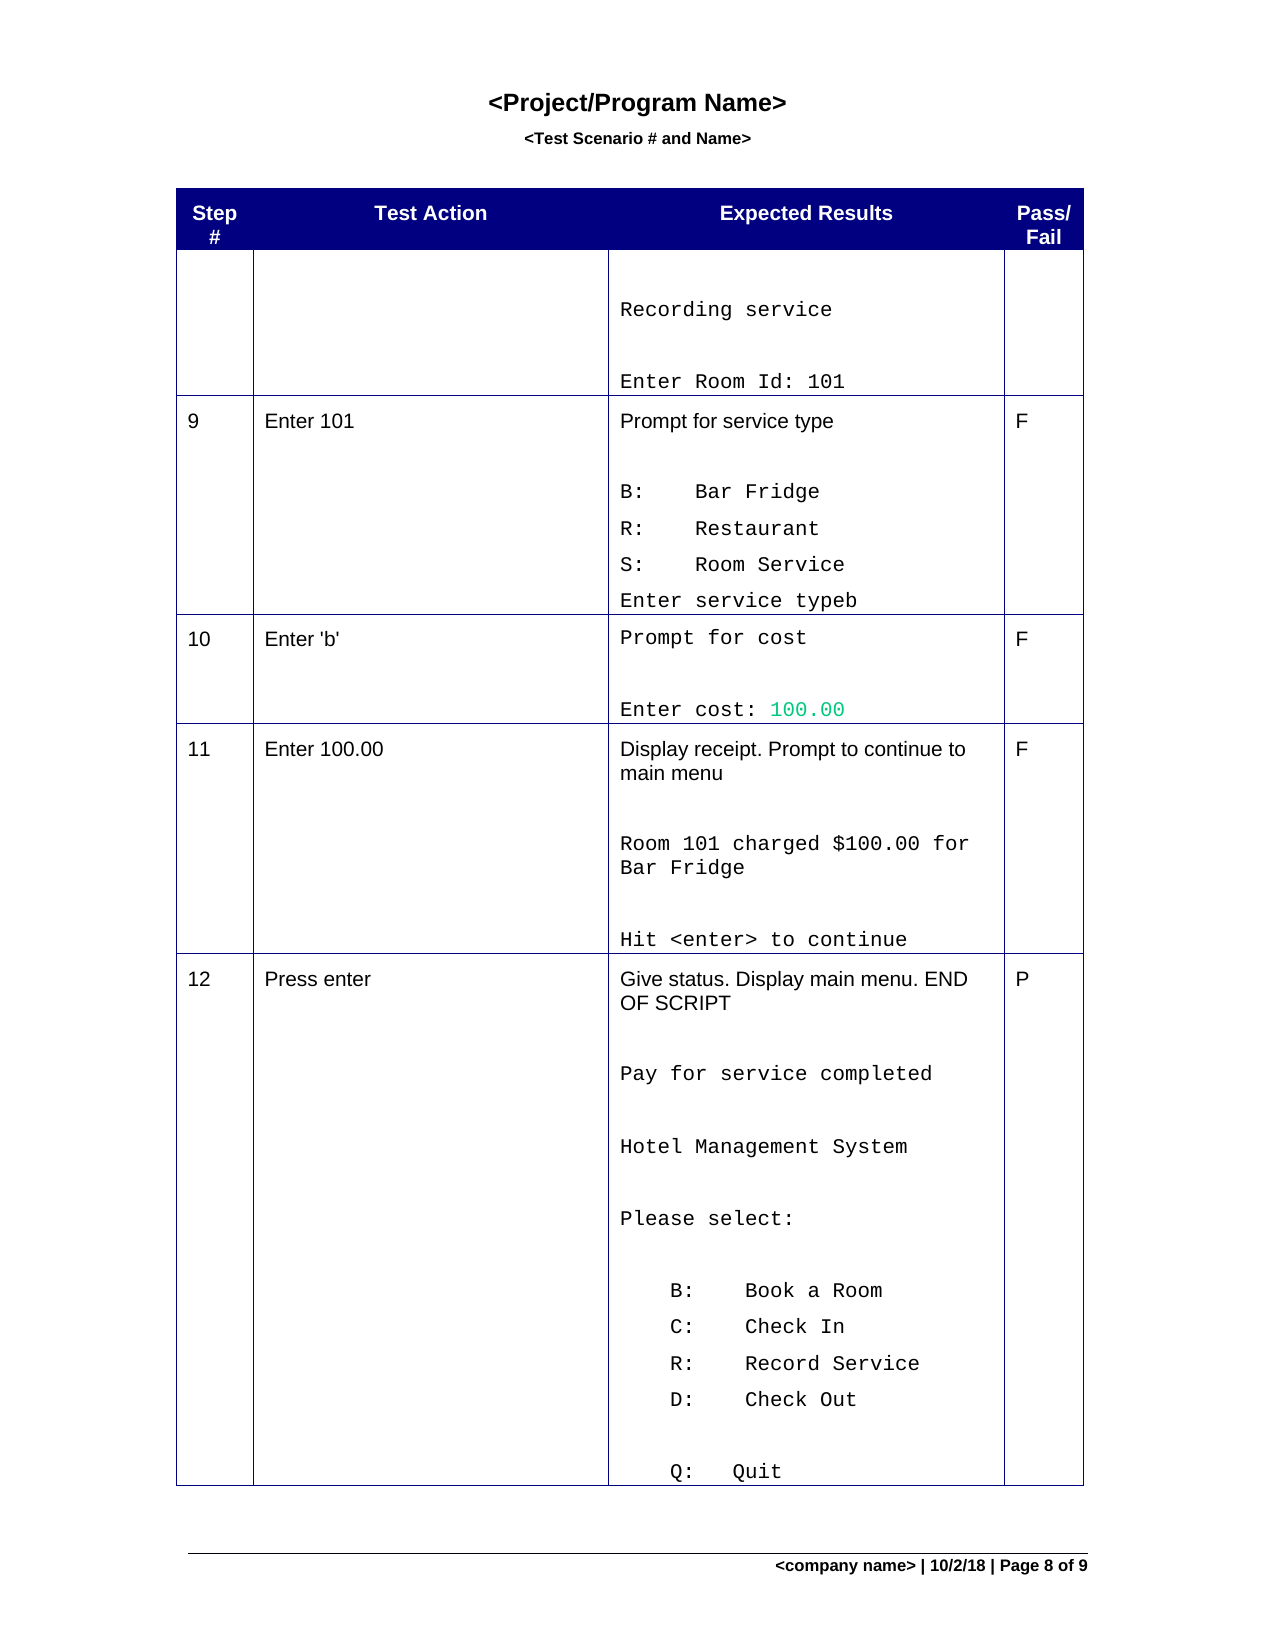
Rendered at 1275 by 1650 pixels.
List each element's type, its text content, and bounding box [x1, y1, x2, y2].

table_cell Press enter [254, 954, 608, 1484]
table_cell Enter 100.00 [254, 724, 608, 953]
table_cell [177, 250, 253, 395]
table_cell [254, 250, 608, 395]
table_cell 11 [177, 724, 253, 953]
table_cell 9 [177, 396, 253, 613]
table_cell Enter 101 [254, 396, 608, 613]
table_cell 10 [177, 615, 253, 723]
table_cell Prompt for service type B: Bar Fridge R: Restaurant S: Room Service Enter service typeb [609, 396, 1004, 613]
table_cell Recording service Enter Room Id: 101 [609, 250, 1004, 395]
table_cell F [1005, 396, 1083, 613]
table_header Test Action [254, 189, 608, 249]
table_cell 12 [177, 954, 253, 1484]
table_cell Give status. Display main menu. END OF SCRIPT Pay for service completed Hotel Management System Please select: B: Book a Room C: Check In R: Record Service D: Check Out Q: Quit [609, 954, 1004, 1484]
table_header Step # [177, 189, 253, 249]
table_cell P [1005, 954, 1083, 1484]
table_cell F [1005, 724, 1083, 953]
table_cell F [1005, 615, 1083, 723]
table_cell Prompt for cost Enter cost: 100.00 [609, 615, 1004, 723]
table_header Expected Results [609, 189, 1004, 249]
table_cell Display receipt. Prompt to continue to main menu Room 101 charged $100.00 for Bar Fridge Hit <enter> to continue [609, 724, 1004, 953]
table_header Pass/ Fail [1005, 189, 1083, 249]
table_cell Enter 'b' [254, 615, 608, 723]
table_cell [1005, 250, 1083, 395]
